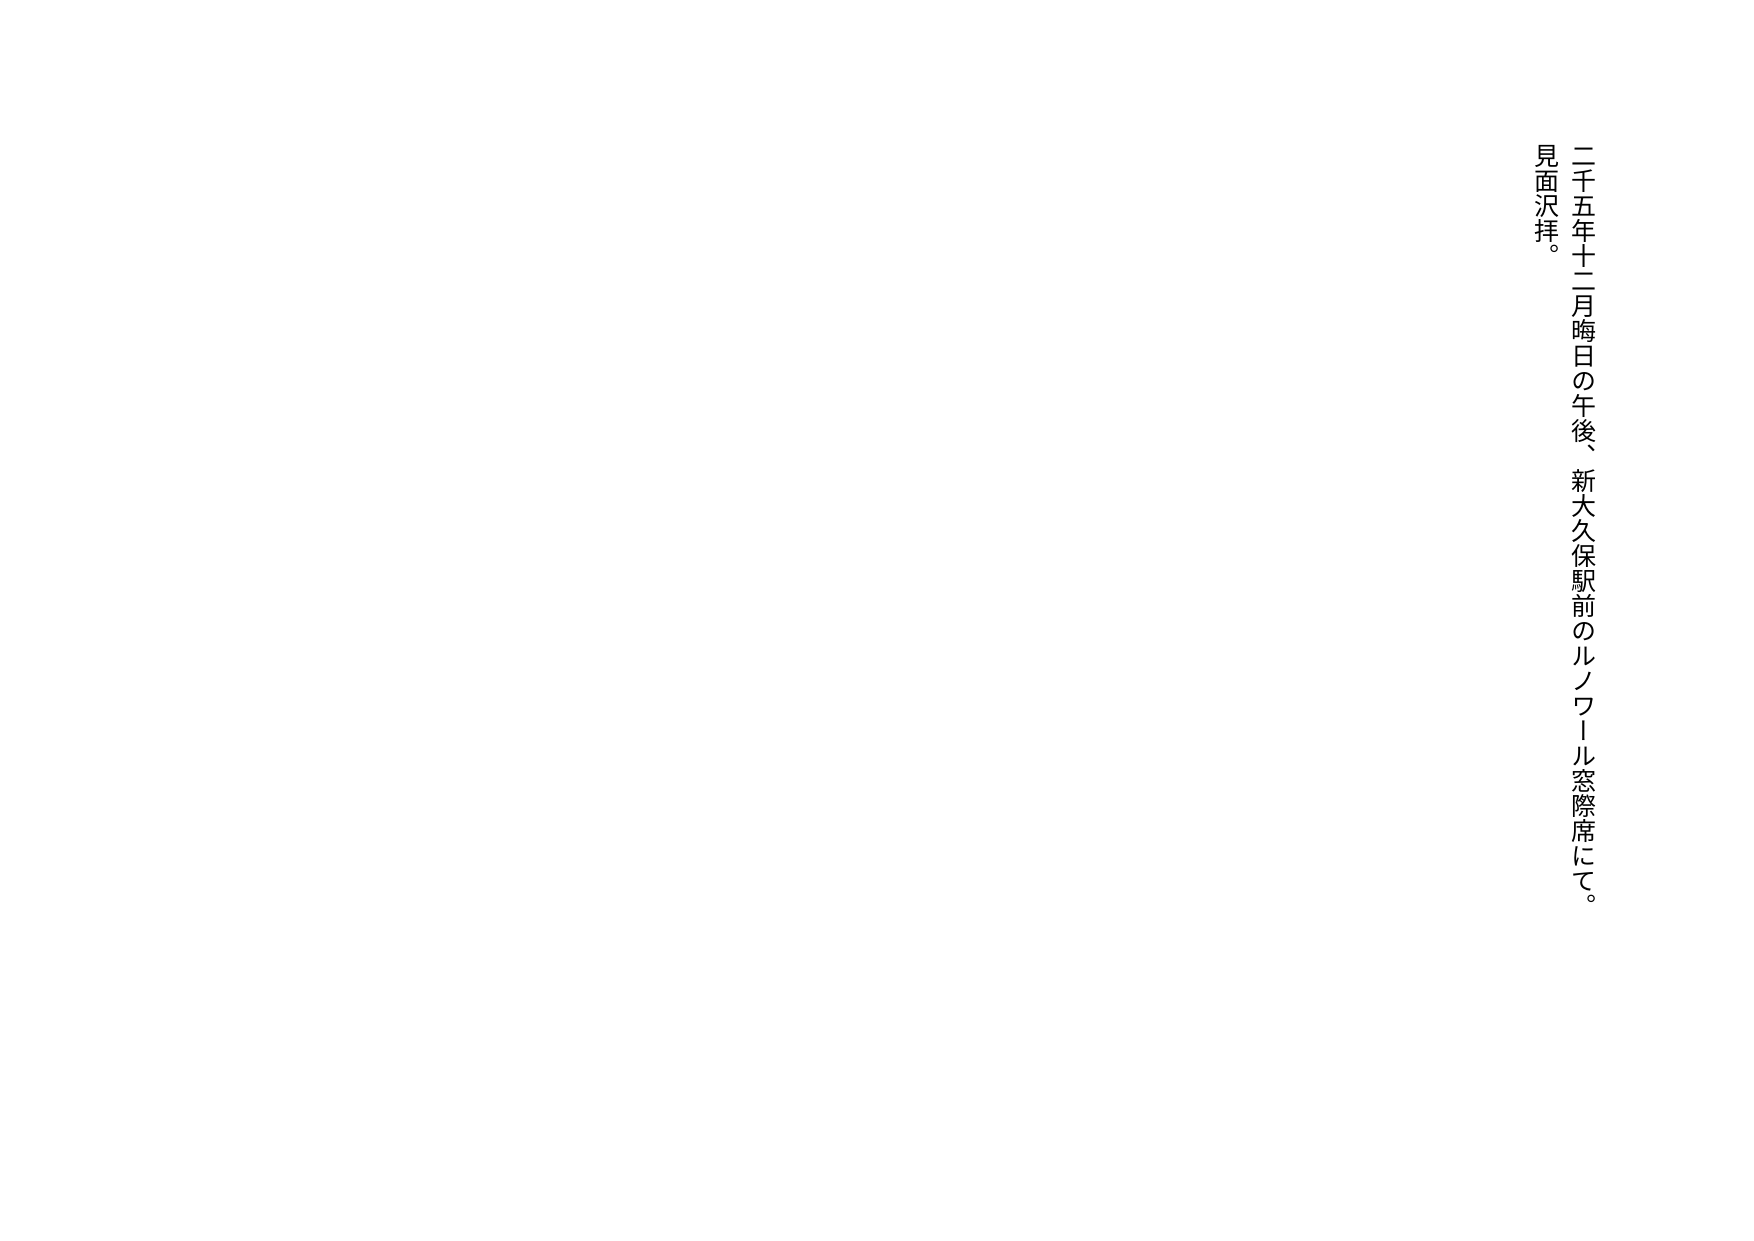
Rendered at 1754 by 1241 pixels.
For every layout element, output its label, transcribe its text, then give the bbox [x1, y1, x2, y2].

text 二千五年十二月晦日の午後、新大久保駅前のルノワール窓際席にて。 [1565, 118, 1602, 1122]
text 見面沢拝。 [1529, 118, 1565, 1122]
